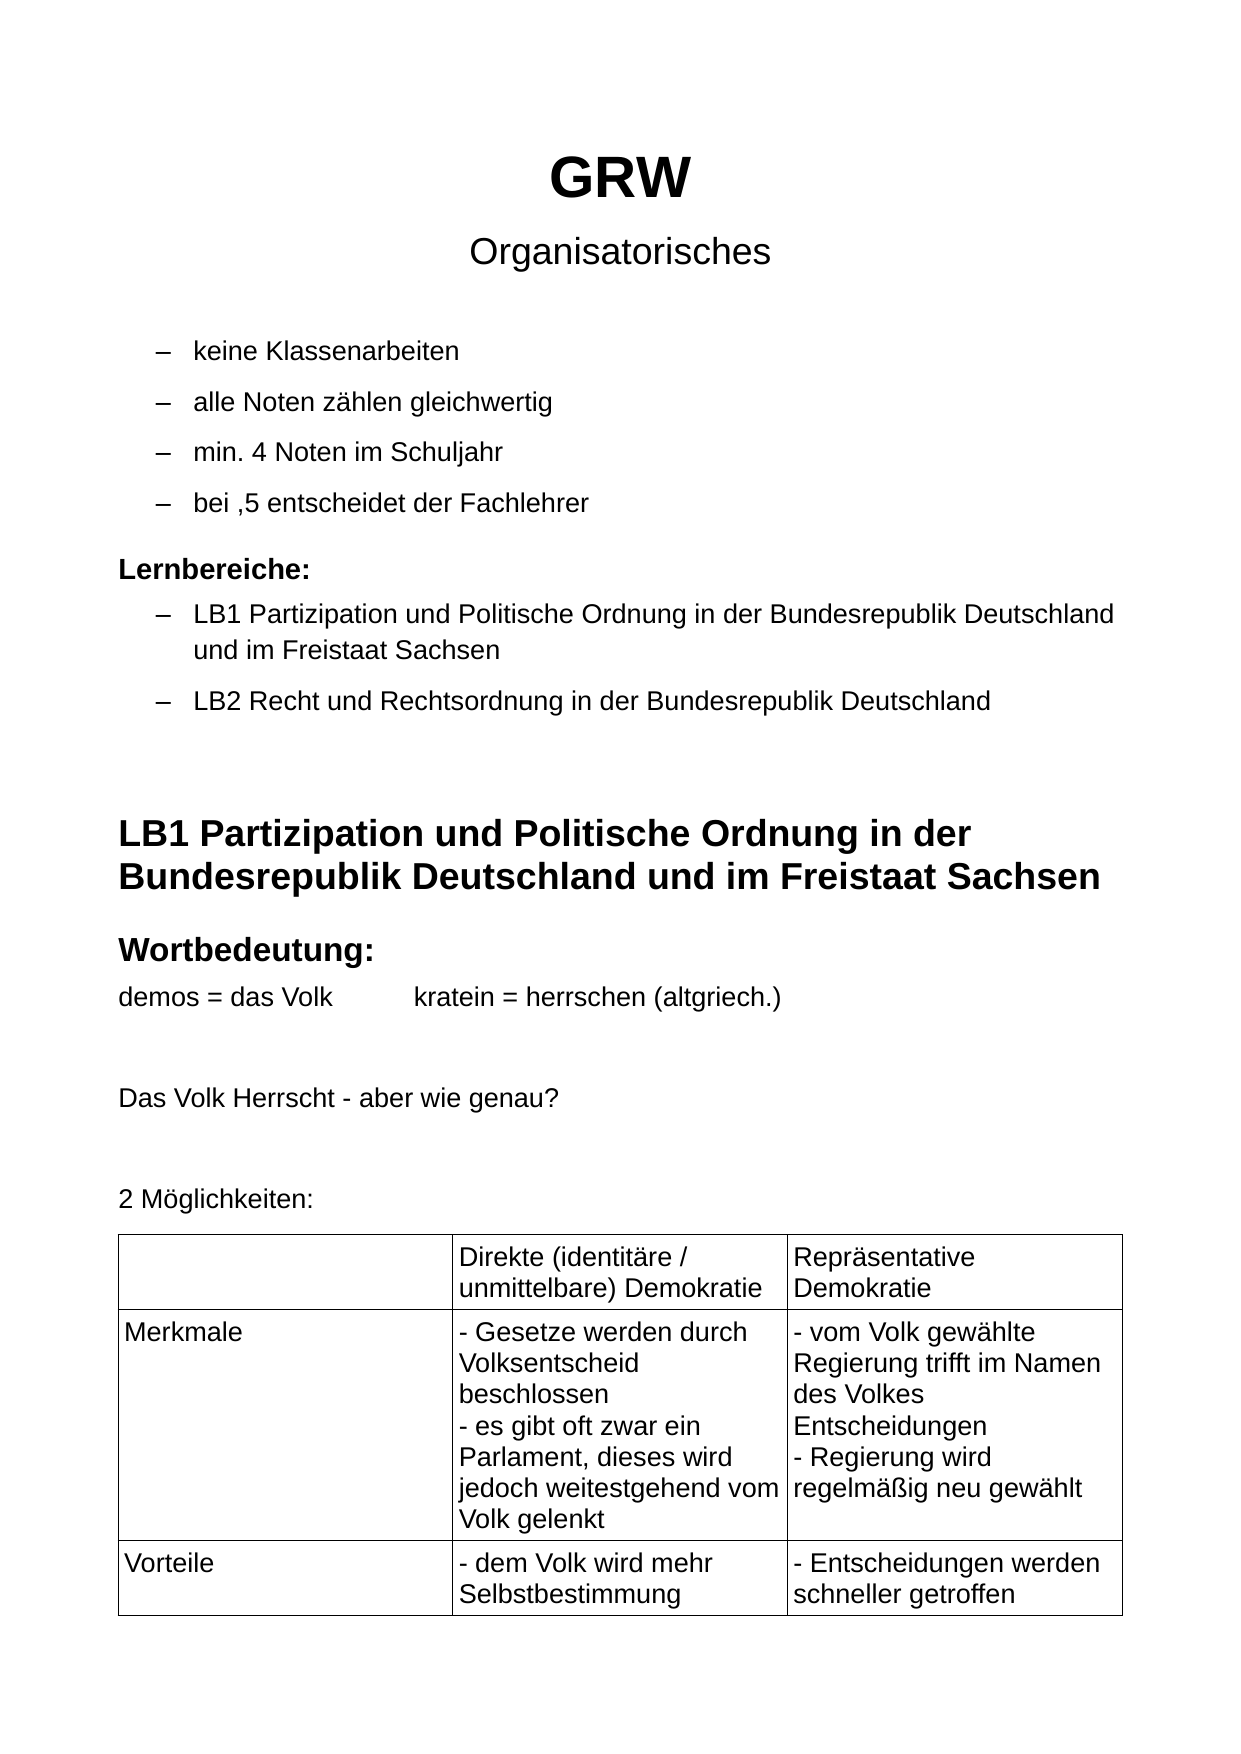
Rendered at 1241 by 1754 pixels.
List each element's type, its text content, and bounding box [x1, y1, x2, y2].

text 2 Möglichkeiten: [118, 1183, 1122, 1215]
subtitle Wortbedeutung: [118, 931, 1122, 969]
list min. 4 Noten im Schuljahr [156, 436, 1122, 468]
table_cell - Entscheidungen werden schneller getroffen [788, 1541, 1122, 1615]
table_cell - dem Volk wird mehr Selbstbestimmung [453, 1541, 787, 1615]
list LB1 Partizipation und Politische Ordnung in der Bundesrepublik Deutschland und im Freistaat Sachsen [156, 598, 1122, 666]
subtitle Lernbereiche: [118, 552, 1122, 586]
table_cell - vom Volk gewählte Regierung trifft im Namen des Volkes Entscheidungen - Regierung wird regelmäßig neu gewählt [788, 1310, 1122, 1540]
table_header Direkte (identitäre / unmittelbare) Demokratie [453, 1235, 787, 1309]
list bei ,5 entscheidet der Fachlehrer [156, 487, 1122, 518]
list alle Noten zählen gleichwertig [156, 386, 1122, 417]
table_cell Vorteile [119, 1541, 452, 1615]
title GRW [118, 143, 1122, 210]
table_cell - Gesetze werden durch Volksentscheid beschlossen - es gibt oft zwar ein Parlament, dieses wird jedoch weitestgehend vom Volk gelenkt [453, 1310, 787, 1540]
text demos = das Volk kratein = herrschen (altgriech.) [118, 981, 1122, 1013]
text Das Volk Herrscht - aber wie genau? [118, 1082, 1122, 1114]
table_header [119, 1235, 452, 1309]
list keine Klassenarbeiten [156, 335, 1122, 366]
subtitle LB1 Partizipation und Politische Ordnung in der Bundesrepublik Deutschland und im Freistaat Sachsen [118, 811, 1122, 897]
table_cell Merkmale [119, 1310, 452, 1540]
subtitle Organisatorisches [118, 229, 1122, 272]
table_header Repräsentative Demokratie [788, 1235, 1122, 1309]
list LB2 Recht und Rechtsordnung in der Bundesrepublik Deutschland [156, 685, 1122, 716]
